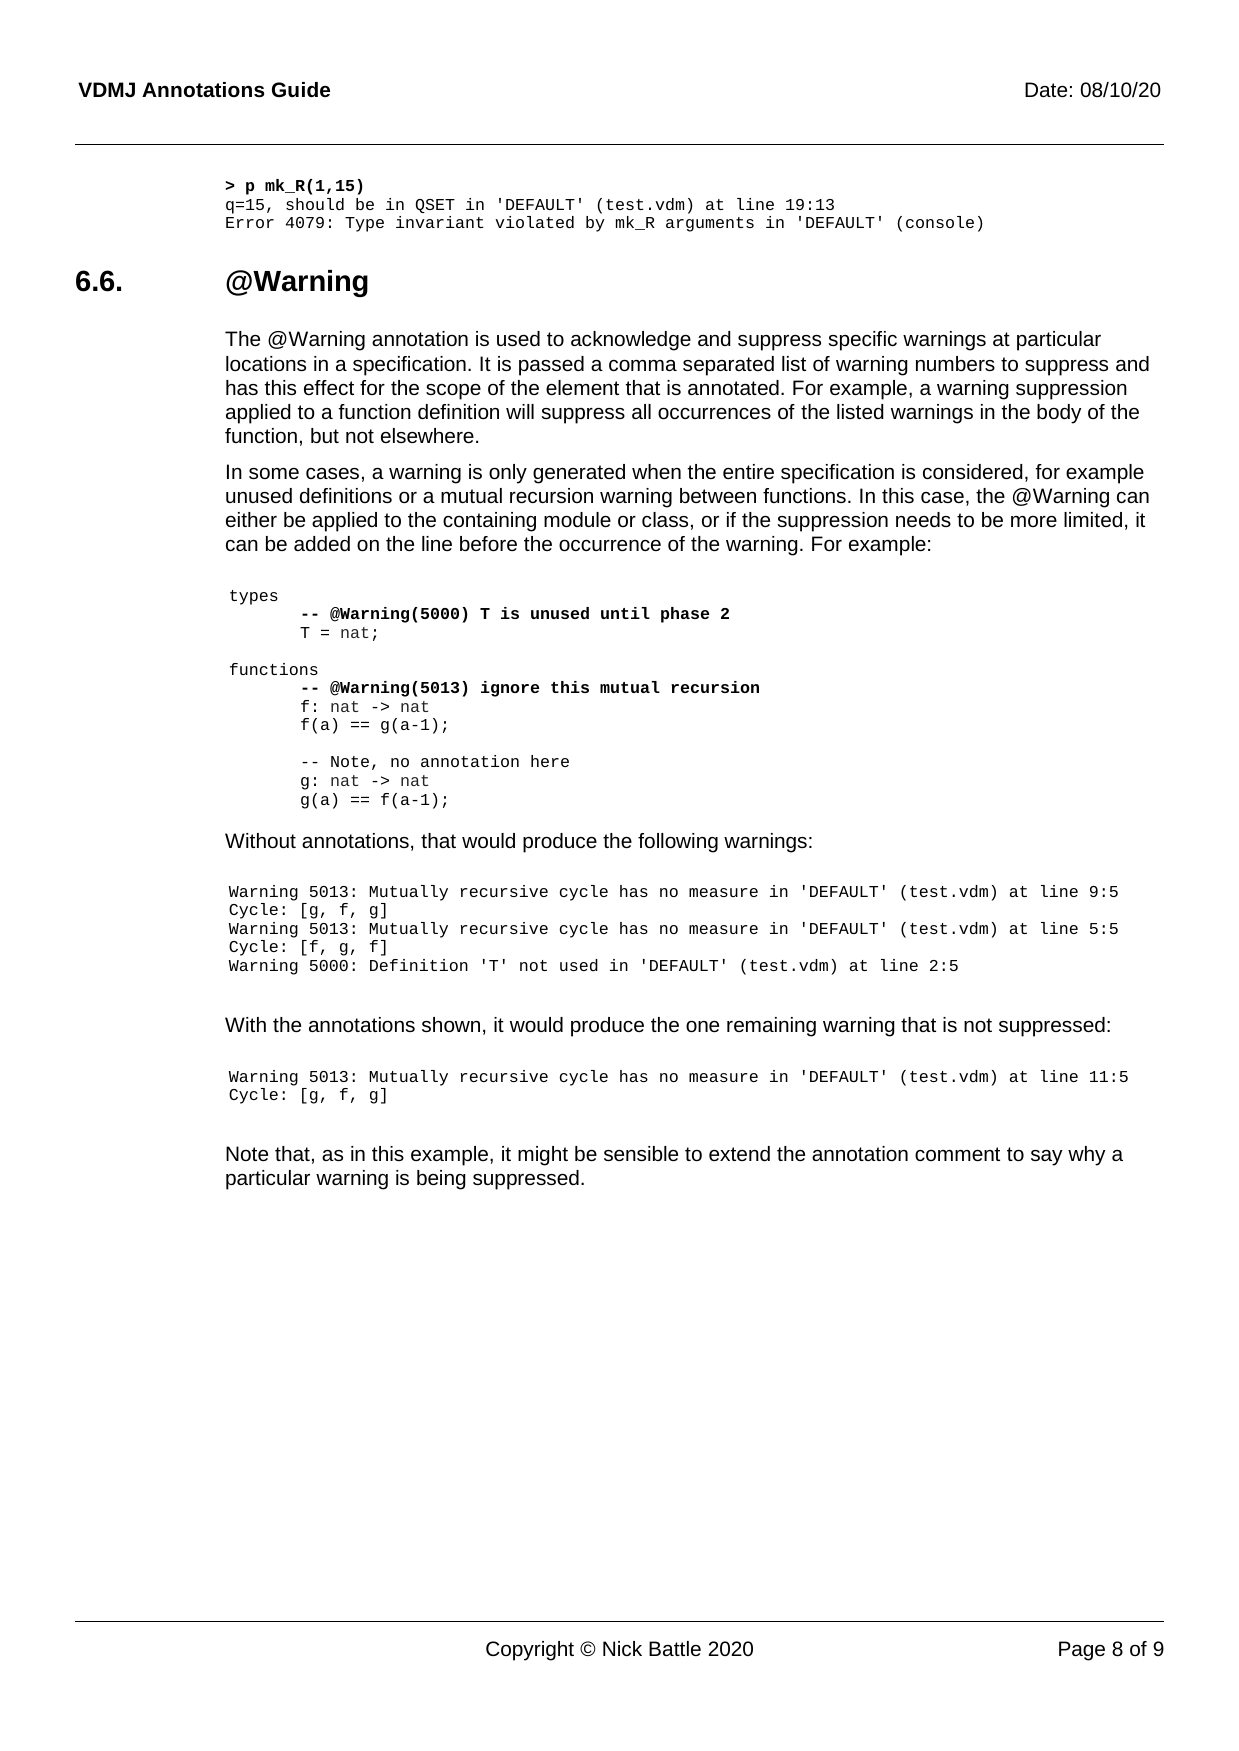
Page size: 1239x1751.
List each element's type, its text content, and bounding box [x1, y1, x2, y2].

text Warning 5013: Mutually recursive cycle has no measure in 'DEFAULT' (test.vdm) at line 9:5 Cycle: [g, f, g] [228, 884, 1164, 921]
text In some cases, a warning is only generated when the entire specification is considered, for example unused definitions or a mutual recursion warning between functions. In this case, the @Warning can either be applied to the containing module or class, or if the suppression needs to be more limited, it can be added on the line before the occurrence of the warning. For example: [225, 460, 1164, 556]
text Warning 5013: Mutually recursive cycle has no measure in 'DEFAULT' (test.vdm) at line 5:5 Cycle: [f, g, f] [228, 921, 1164, 958]
text g(a) == f(a-1); [228, 791, 1164, 810]
text g: nat -> nat [228, 773, 1164, 791]
text T = nat; [228, 624, 1164, 643]
text types [228, 587, 1164, 606]
subtitle @Warning [75, 264, 1164, 297]
text f: nat -> nat [228, 699, 1164, 717]
text -- @Warning(5000) T is unused until phase 2 [228, 606, 1164, 624]
text With the annotations shown, it would produce the one remaining warning that is not suppressed: [225, 1013, 1164, 1037]
text Without annotations, that would produce the following warnings: [225, 828, 1164, 853]
text > p mk_R(1,15) [225, 178, 1164, 197]
text Error 4079: Type invariant violated by mk_R arguments in 'DEFAULT' (console) [225, 215, 1164, 234]
text -- Note, no annotation here [228, 754, 1164, 773]
text Warning 5000: Definition 'T' not used in 'DEFAULT' (test.vdm) at line 2:5 [228, 958, 1164, 976]
text q=15, should be in QSET in 'DEFAULT' (test.vdm) at line 19:13 [225, 197, 1164, 215]
text -- @Warning(5013) ignore this mutual recursion [228, 680, 1164, 699]
text The @Warning annotation is used to acknowledge and suppress specific warnings at particular locations in a specification. It is passed a comma separated list of warning numbers to suppress and has this effect for the scope of the element that is annotated. For example, a warning suppression applied to a function definition will suppress all occurrences of the listed warnings in the body of the function, but not elsewhere. [225, 327, 1164, 448]
text f(a) == g(a-1); [228, 717, 1164, 736]
text Note that, as in this example, it might be sensible to extend the annotation comment to say why a particular warning is being suppressed. [225, 1142, 1164, 1190]
text functions [228, 662, 1164, 680]
text Cycle: [g, f, g] [228, 1087, 1164, 1106]
text Warning 5013: Mutually recursive cycle has no measure in 'DEFAULT' (test.vdm) at line 11:5 [228, 1068, 1164, 1087]
